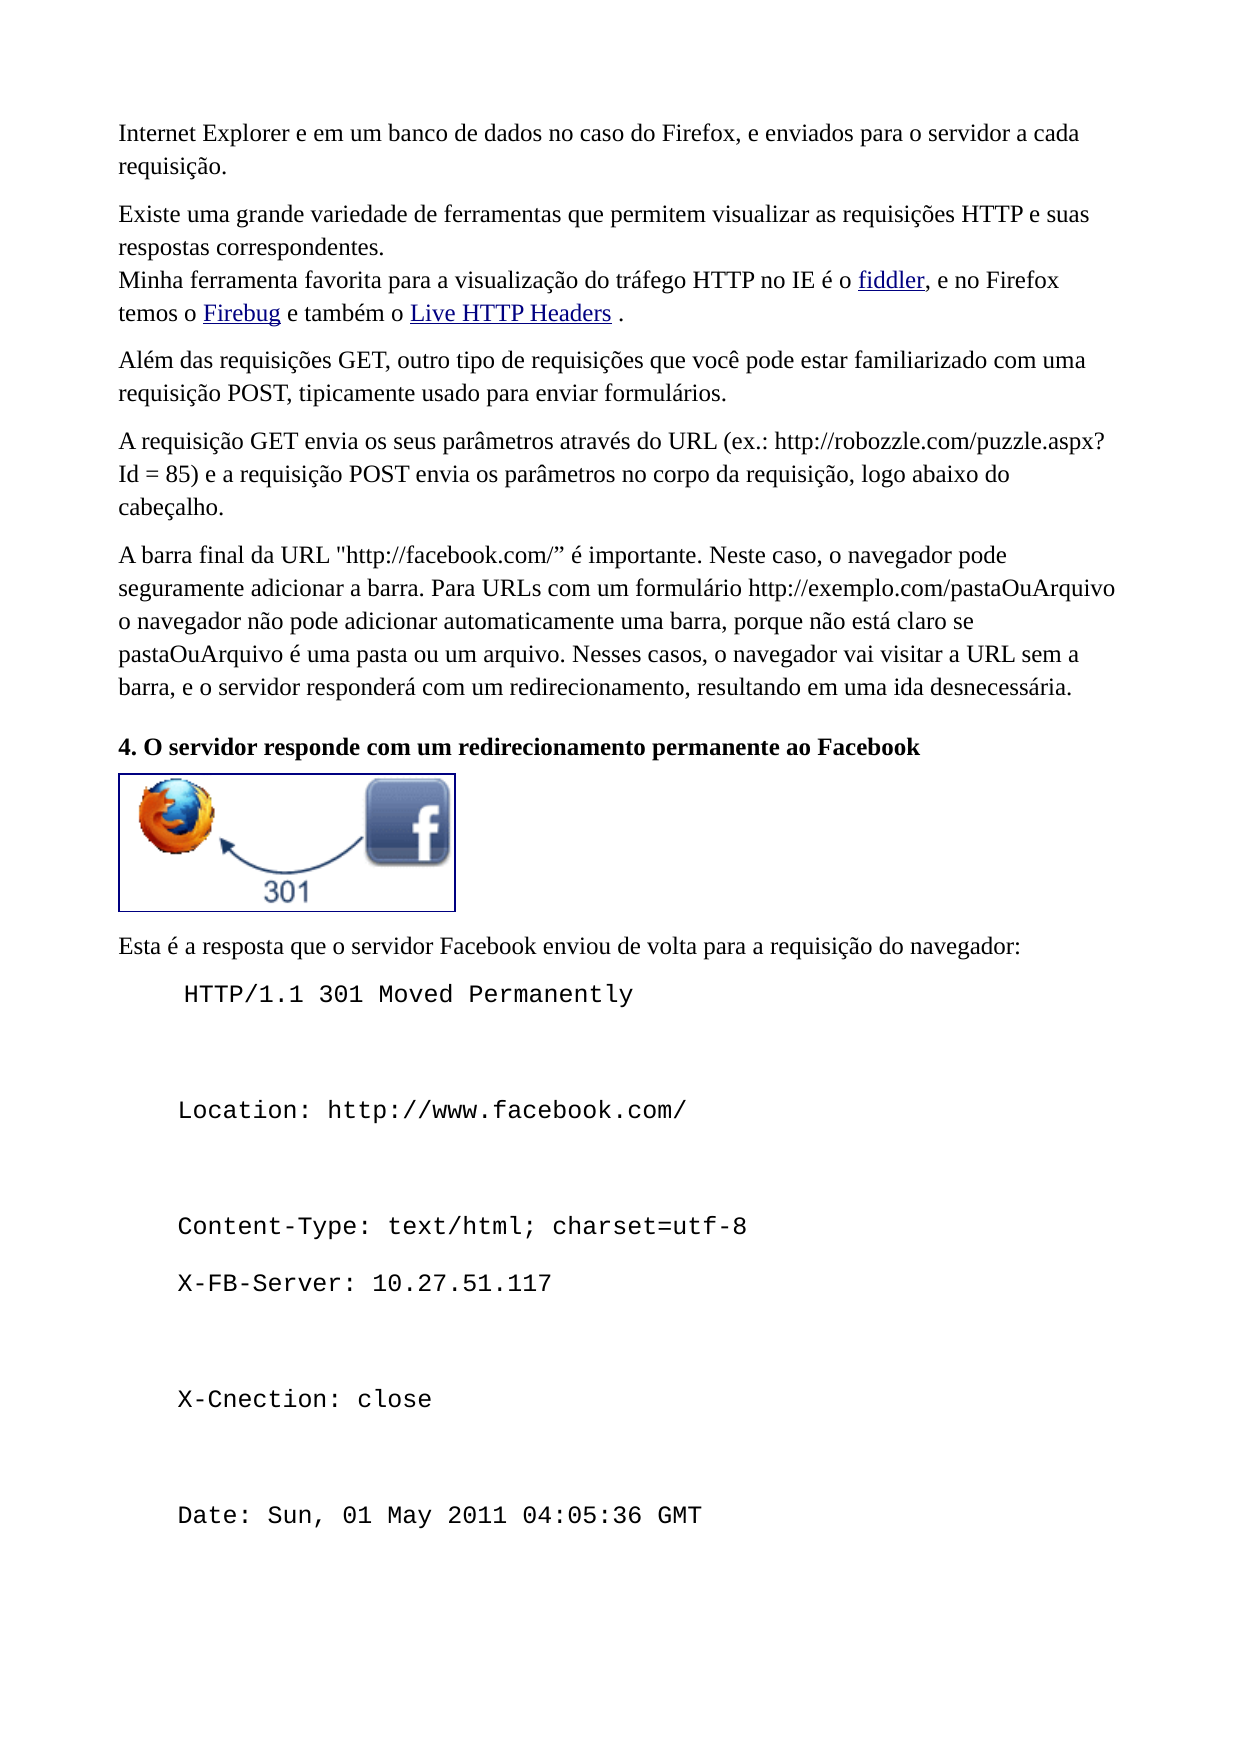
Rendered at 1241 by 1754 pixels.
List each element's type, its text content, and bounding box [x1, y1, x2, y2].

text HTTP/1.1 301 Moved Permanently [177, 979, 1063, 1009]
text Existe uma grande variedade de ferramentas que permitem visualizar as requisições HTTP e suas respostas correspondentes. Minha ferramenta favorita para a visualização do tráfego HTTP no IE é o fiddler, e no Firefox temos o Firebug e também o Live HTTP Headers . [118, 199, 1122, 327]
text Esta é a resposta que o servidor Facebook enviou de volta para a requisição do navegador: [118, 931, 1122, 960]
text X-Cnection: close [177, 1387, 1063, 1415]
text X-FB-Server: 10.27.51.117 [177, 1271, 1063, 1299]
text Location: http://www.facebook.com/ [177, 1097, 1063, 1126]
text Content-Type: text/html; charset=utf-8 [177, 1213, 1063, 1242]
picture [120, 775, 454, 911]
text Date: Sun, 01 May 2011 04:05:36 GMT [177, 1503, 1063, 1531]
text A barra final da URL "http://facebook.com/” é importante. Neste caso, o navegador pode seguramente adicionar a barra. Para URLs com um formulário http://exemplo.com/pastaOuArquivo o navegador não pode adicionar automaticamente uma barra, porque não está claro se pastaOuArquivo é uma pasta ou um arquivo. Nesses casos, o navegador vai visitar a URL sem a barra, e o servidor responderá com um redirecionamento, resultando em uma ida desnecessária. [118, 540, 1122, 701]
subtitle 4. O servidor responde com um redirecionamento permanente ao Facebook [118, 732, 1122, 761]
text Além das requisições GET, outro tipo de requisições que você pode estar familiarizado com uma requisição POST, tipicamente usado para enviar formulários. [118, 345, 1122, 407]
text A requisição GET envia os seus parâmetros através do URL (ex.: http://robozzle.com/puzzle.aspx? Id = 85) e a requisição POST envia os parâmetros no corpo da requisição, logo abaixo do cabeçalho. [118, 426, 1122, 521]
text Internet Explorer e em um banco de dados no caso do Firefox, e enviados para o servidor a cada requisição. [118, 118, 1122, 180]
